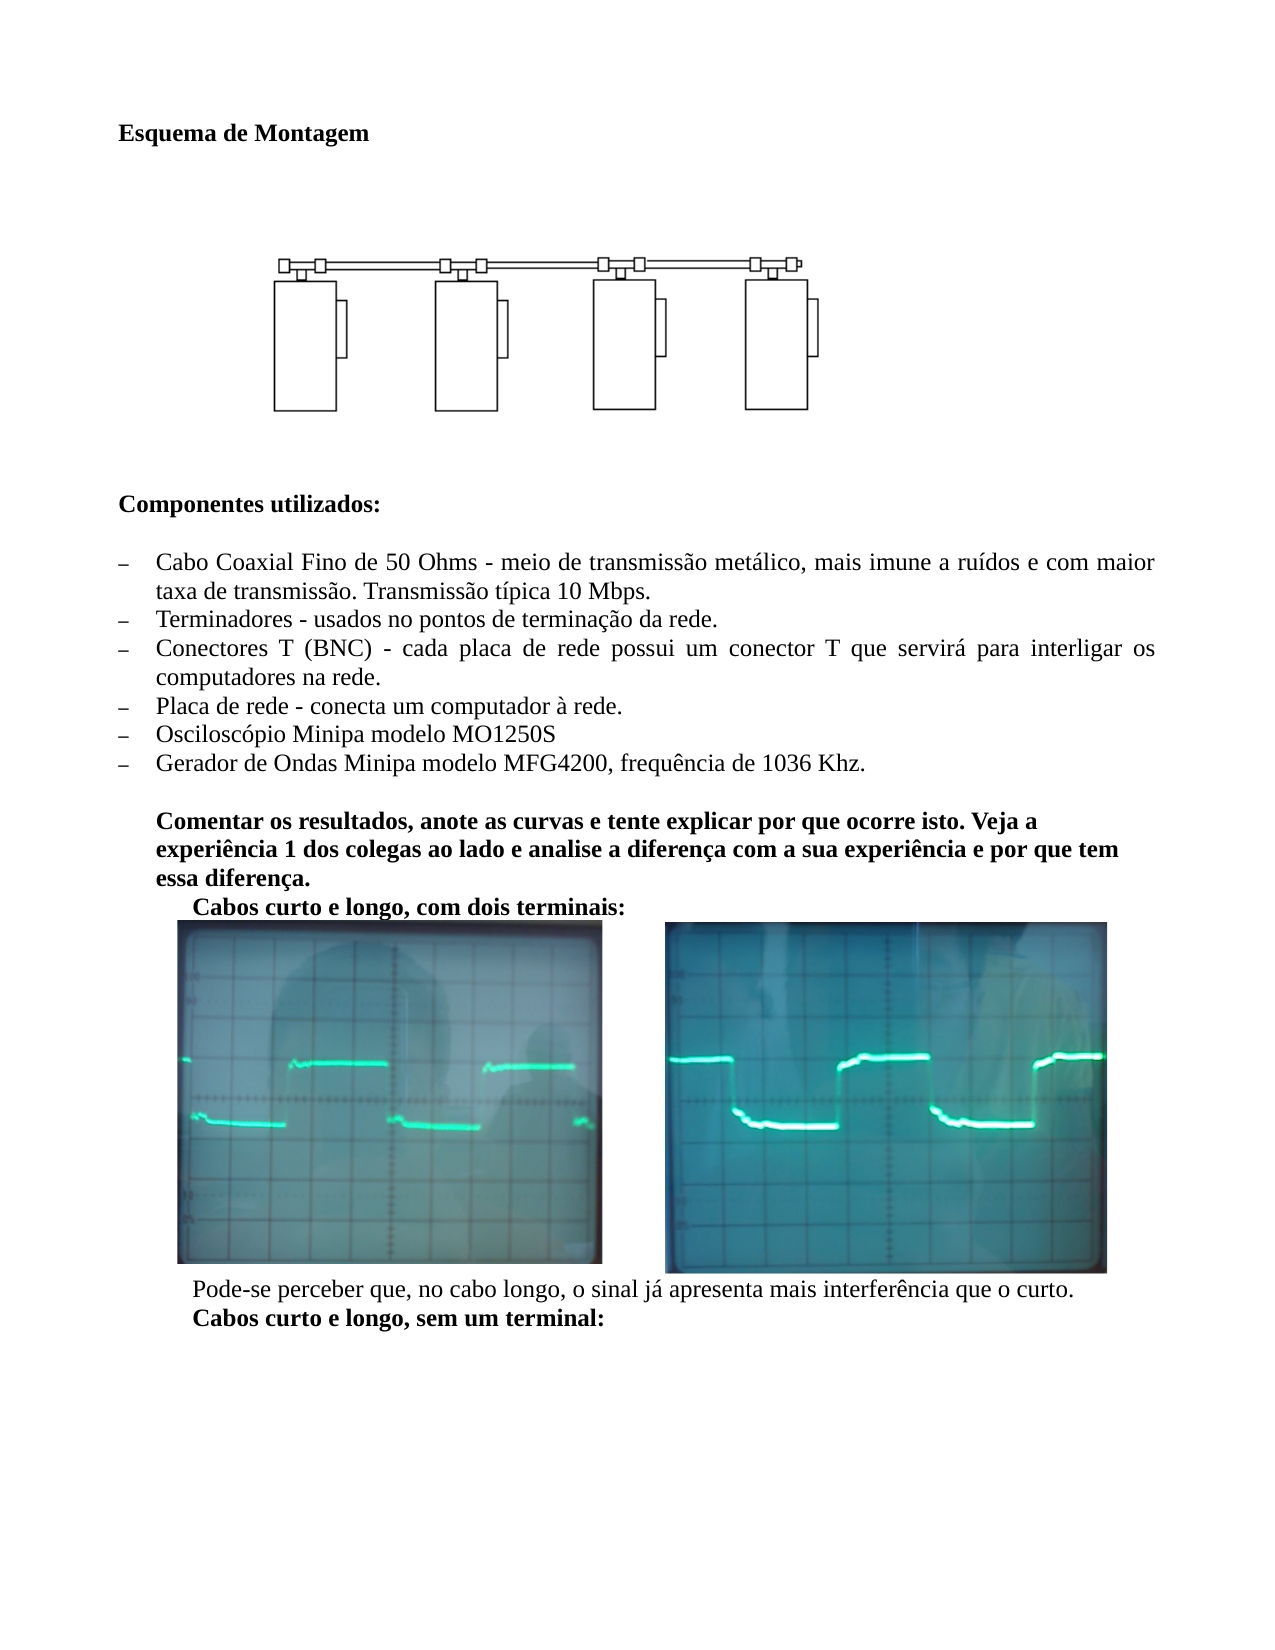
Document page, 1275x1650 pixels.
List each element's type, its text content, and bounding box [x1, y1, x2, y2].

list Terminadores - usados no pontos de terminação da rede. [118, 604, 1157, 633]
list Placa de rede - conecta um computador à rede. [118, 691, 1157, 719]
picture [665, 920, 1108, 1275]
text Cabos curto e longo, com dois terminais: [118, 892, 1157, 921]
text Cabos curto e longo, sem um terminal: [118, 1303, 1157, 1332]
list Conectores T (BNC) - cada placa de rede possui um conector T que servirá para interligar os computadores na rede. [118, 633, 1157, 691]
list Comentar os resultados, anote as curvas e tente explicar por que ocorre isto. Veja a experiência 1 dos colegas ao lado e analise a diferença com a sua experiência e por que tem essa diferença. [118, 806, 1157, 892]
picture [177, 920, 603, 1264]
list Cabo Coaxial Fino de 50 Ohms - meio de transmissão metálico, mais imune a ruídos e com maior taxa de transmissão. Transmissão típica 10 Mbps. [118, 547, 1157, 604]
text Componentes utilizados: [118, 489, 1157, 518]
picture [134, 200, 974, 481]
list Gerador de Ondas Minipa modelo MFG4200, frequência de 1036 Khz. [118, 748, 1157, 777]
text Pode-se perceber que, no cabo longo, o sinal já apresenta mais interferência que o curto. [118, 921, 1157, 1303]
list Osciloscópio Minipa modelo MO1250S [118, 719, 1157, 748]
text Esquema de Montagem [118, 118, 1157, 489]
